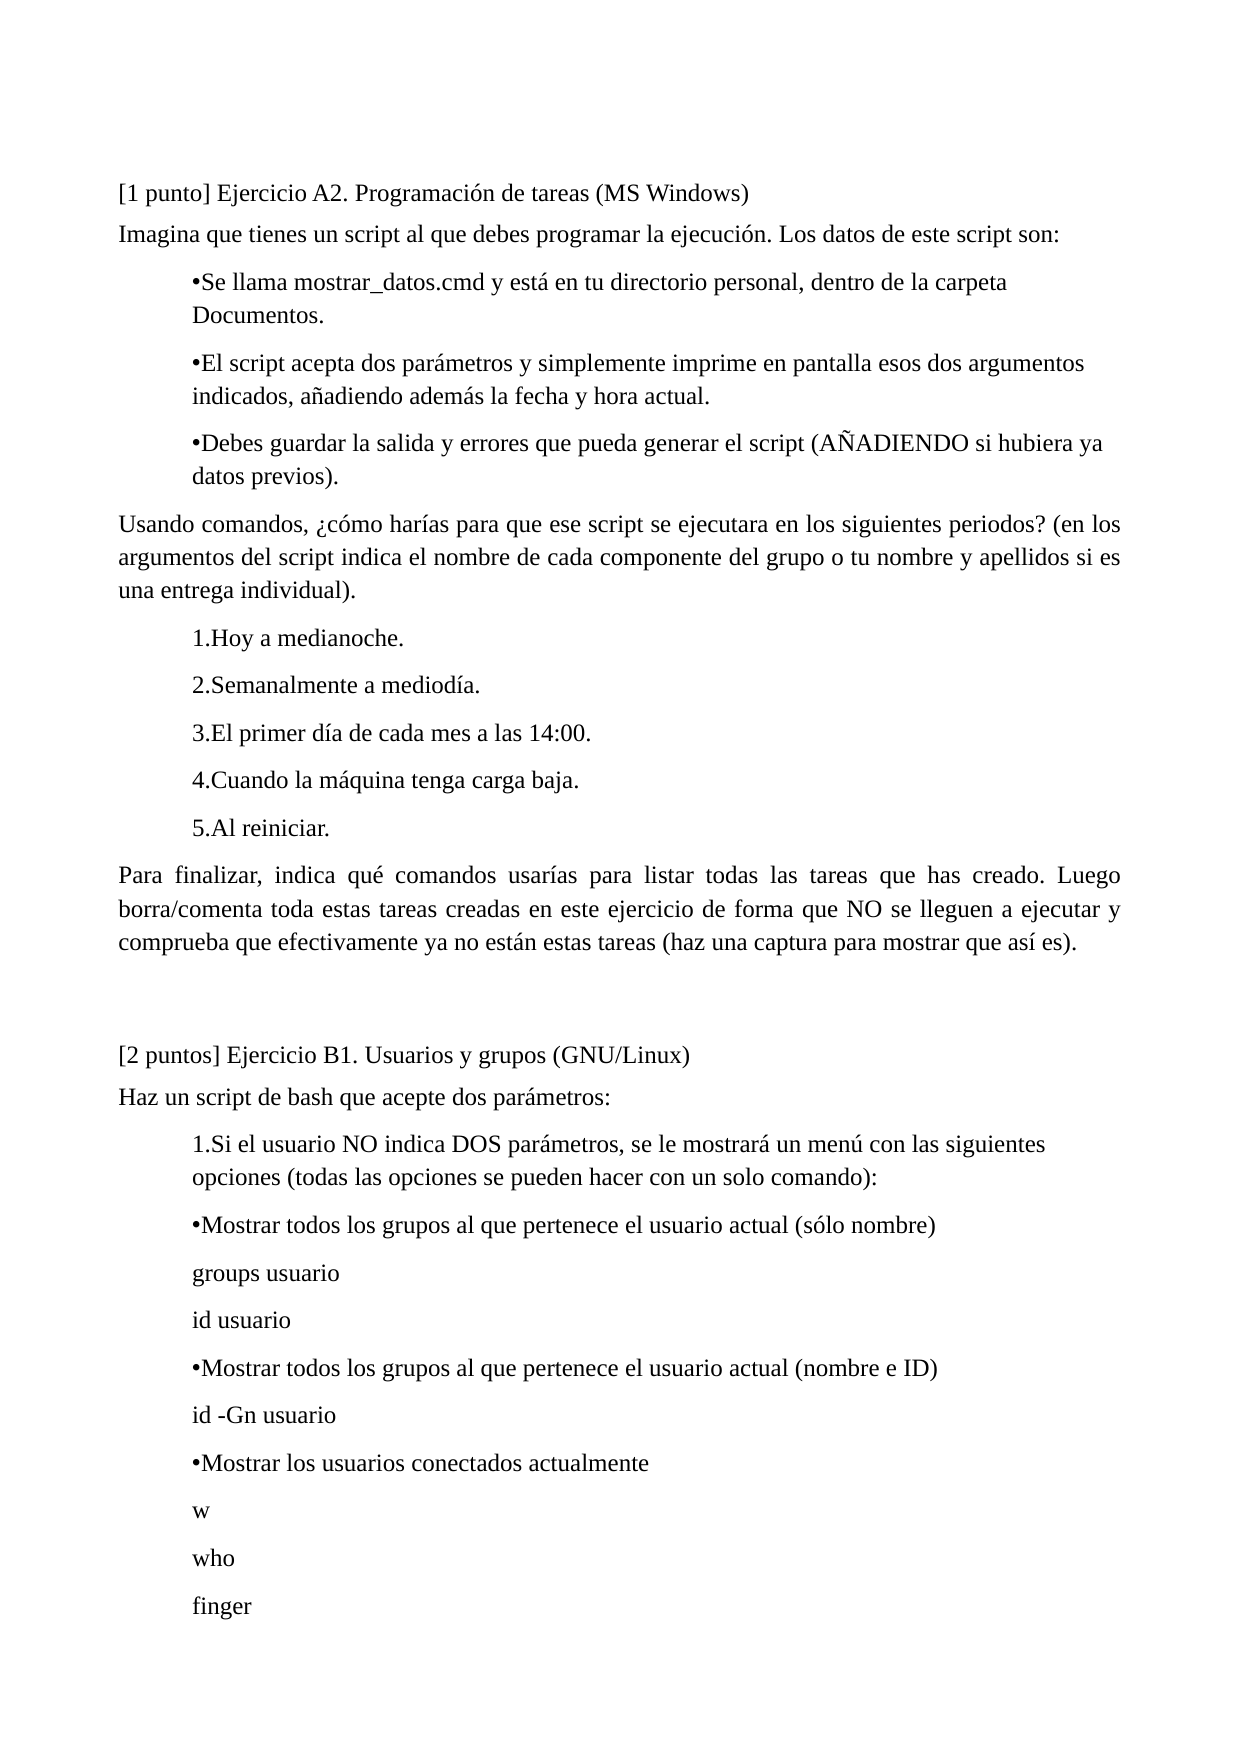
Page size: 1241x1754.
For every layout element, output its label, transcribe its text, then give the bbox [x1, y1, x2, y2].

list Mostrar todos los grupos al que pertenece el usuario actual (nombre e ID) [118, 1353, 1122, 1382]
list finger [118, 1591, 1122, 1619]
list groups usuario [118, 1258, 1122, 1286]
list Mostrar todos los grupos al que pertenece el usuario actual (sólo nombre) [118, 1210, 1122, 1239]
text Haz un script de bash que acepte dos parámetros: [118, 1082, 1122, 1111]
subtitle [2 puntos] Ejercicio B1. Usuarios y grupos (GNU/Linux) [118, 1041, 1122, 1069]
list Semanalmente a mediodía. [118, 670, 1122, 699]
list w [118, 1496, 1122, 1524]
list id -Gn usuario [118, 1400, 1122, 1429]
list Al reiniciar. [118, 813, 1122, 842]
list who [118, 1543, 1122, 1572]
list El script acepta dos parámetros y simplemente imprime en pantalla esos dos argumentos indicados, añadiendo además la fecha y hora actual. [118, 348, 1122, 409]
text Para finalizar, indica qué comandos usarías para listar todas las tareas que has creado. Luego borra/comenta toda estas tareas creadas en este ejercicio de forma que NO se lleguen a ejecutar y comprueba que efectivamente ya no están estas tareas (haz una captura para mostrar que así es). [118, 861, 1122, 955]
list Si el usuario NO indica DOS parámetros, se le mostrará un menú con las siguientes opciones (todas las opciones se pueden hacer con un solo comando): [118, 1129, 1122, 1191]
list Debes guardar la salida y errores que pueda generar el script (AÑADIENDO si hubiera ya datos previos). [118, 428, 1122, 490]
list El primer día de cada mes a las 14:00. [118, 718, 1122, 747]
list Mostrar los usuarios conectados actualmente [118, 1448, 1122, 1477]
text Usando comandos, ¿cómo harías para que ese script se ejecutara en los siguientes periodos? (en los argumentos del script indica el nombre de cada componente del grupo o tu nombre y apellidos si es una entrega individual). [118, 509, 1122, 604]
list id usuario [118, 1305, 1122, 1334]
text Imagina que tienes un script al que debes programar la ejecución. Los datos de este script son: [118, 219, 1122, 248]
list Hoy a medianoche. [118, 623, 1122, 651]
list Cuando la máquina tenga carga baja. [118, 765, 1122, 794]
subtitle [1 punto] Ejercicio A2. Programación de tareas (MS Windows) [118, 178, 1122, 207]
list Se llama mostrar_datos.cmd y está en tu directorio personal, dentro de la carpeta Documentos. [118, 267, 1122, 329]
